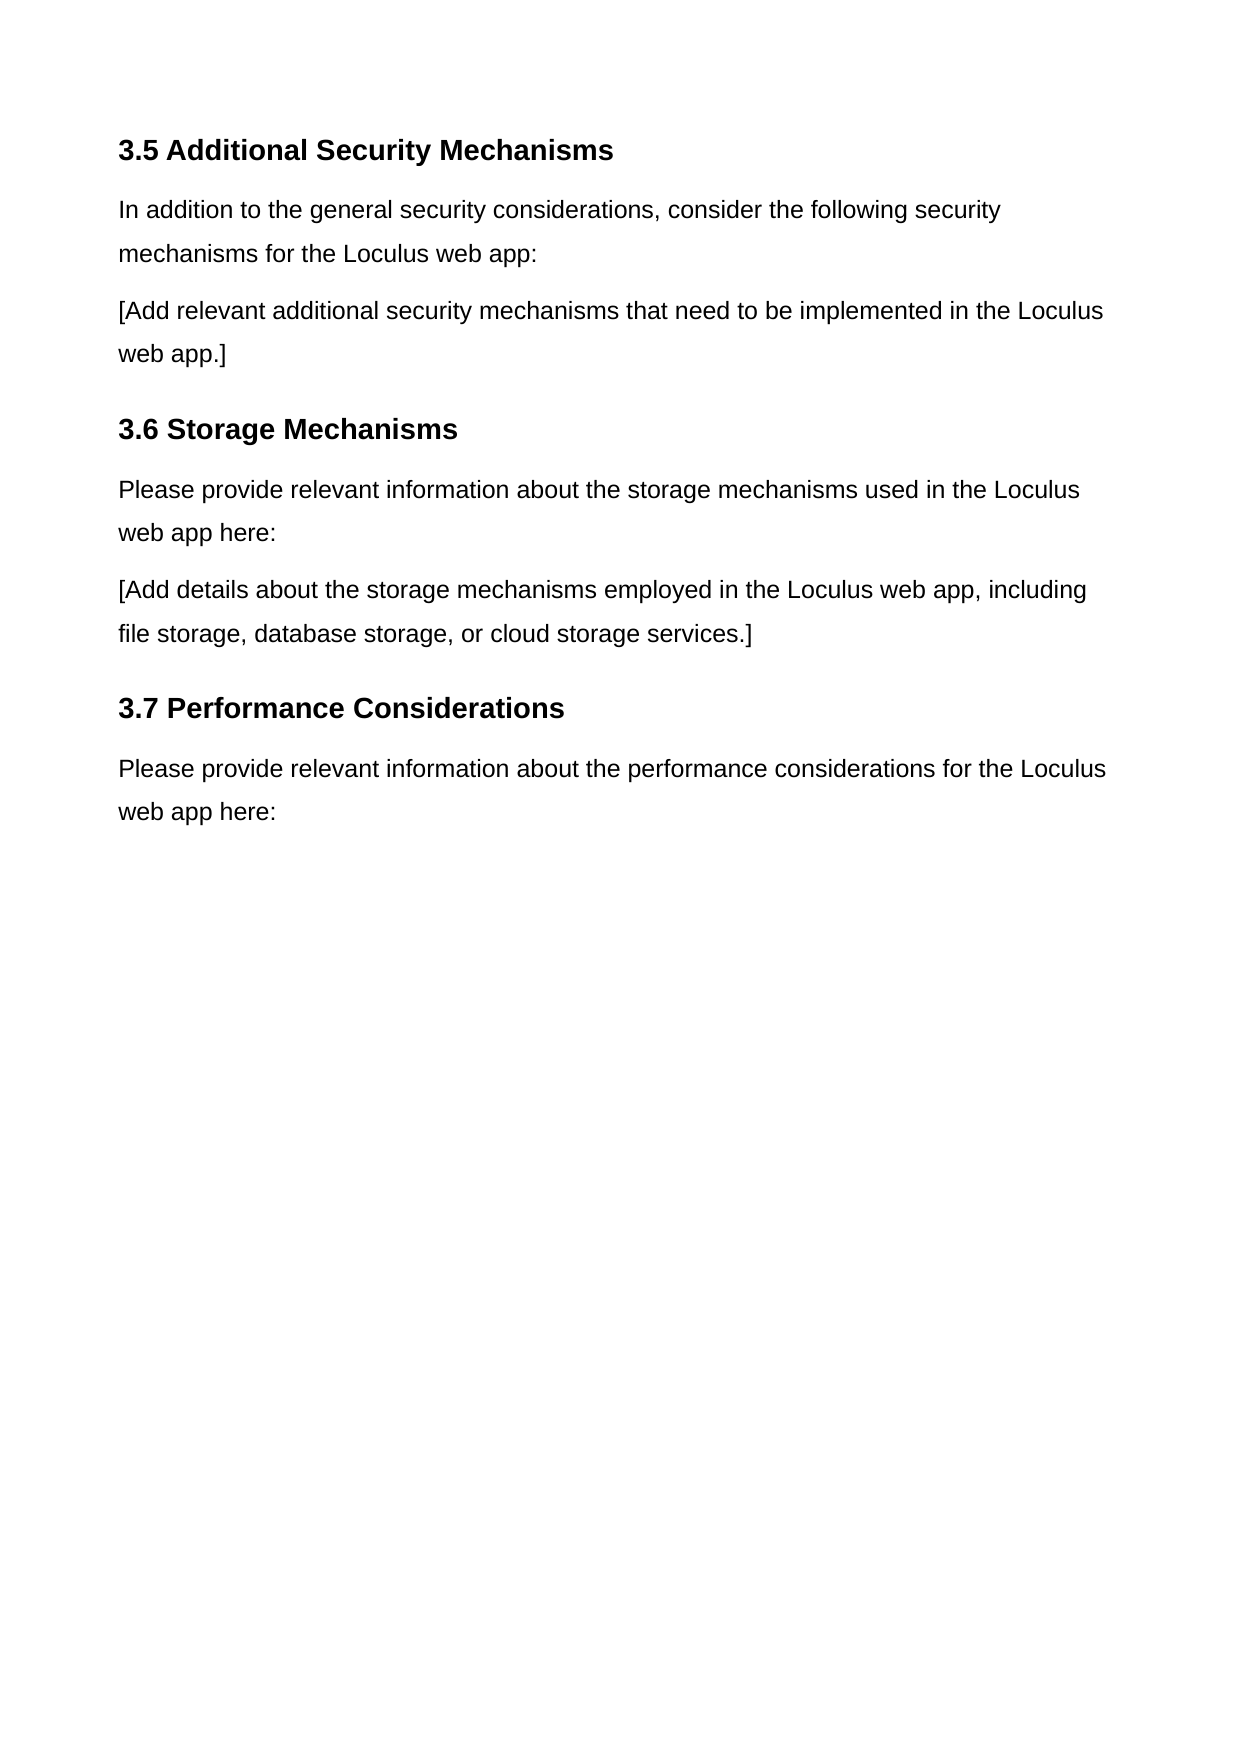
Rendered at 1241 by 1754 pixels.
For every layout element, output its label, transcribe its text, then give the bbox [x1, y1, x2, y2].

text Please provide relevant information about the performance considerations for the Loculus web app here: [118, 754, 1122, 826]
text In addition to the general security considerations, consider the following security mechanisms for the Loculus web app: [118, 196, 1122, 267]
subtitle 3.6 Storage Mechanisms [118, 412, 1122, 445]
text [Add relevant additional security mechanisms that need to be implemented in the Loculus web app.] [118, 296, 1122, 368]
subtitle 3.7 Performance Considerations [118, 691, 1122, 724]
text [Add details about the storage mechanisms employed in the Loculus web app, including file storage, database storage, or cloud storage services.] [118, 575, 1122, 647]
text Please provide relevant information about the storage mechanisms used in the Loculus web app here: [118, 474, 1122, 546]
subtitle 3.5 Additional Security Mechanisms [118, 133, 1122, 166]
